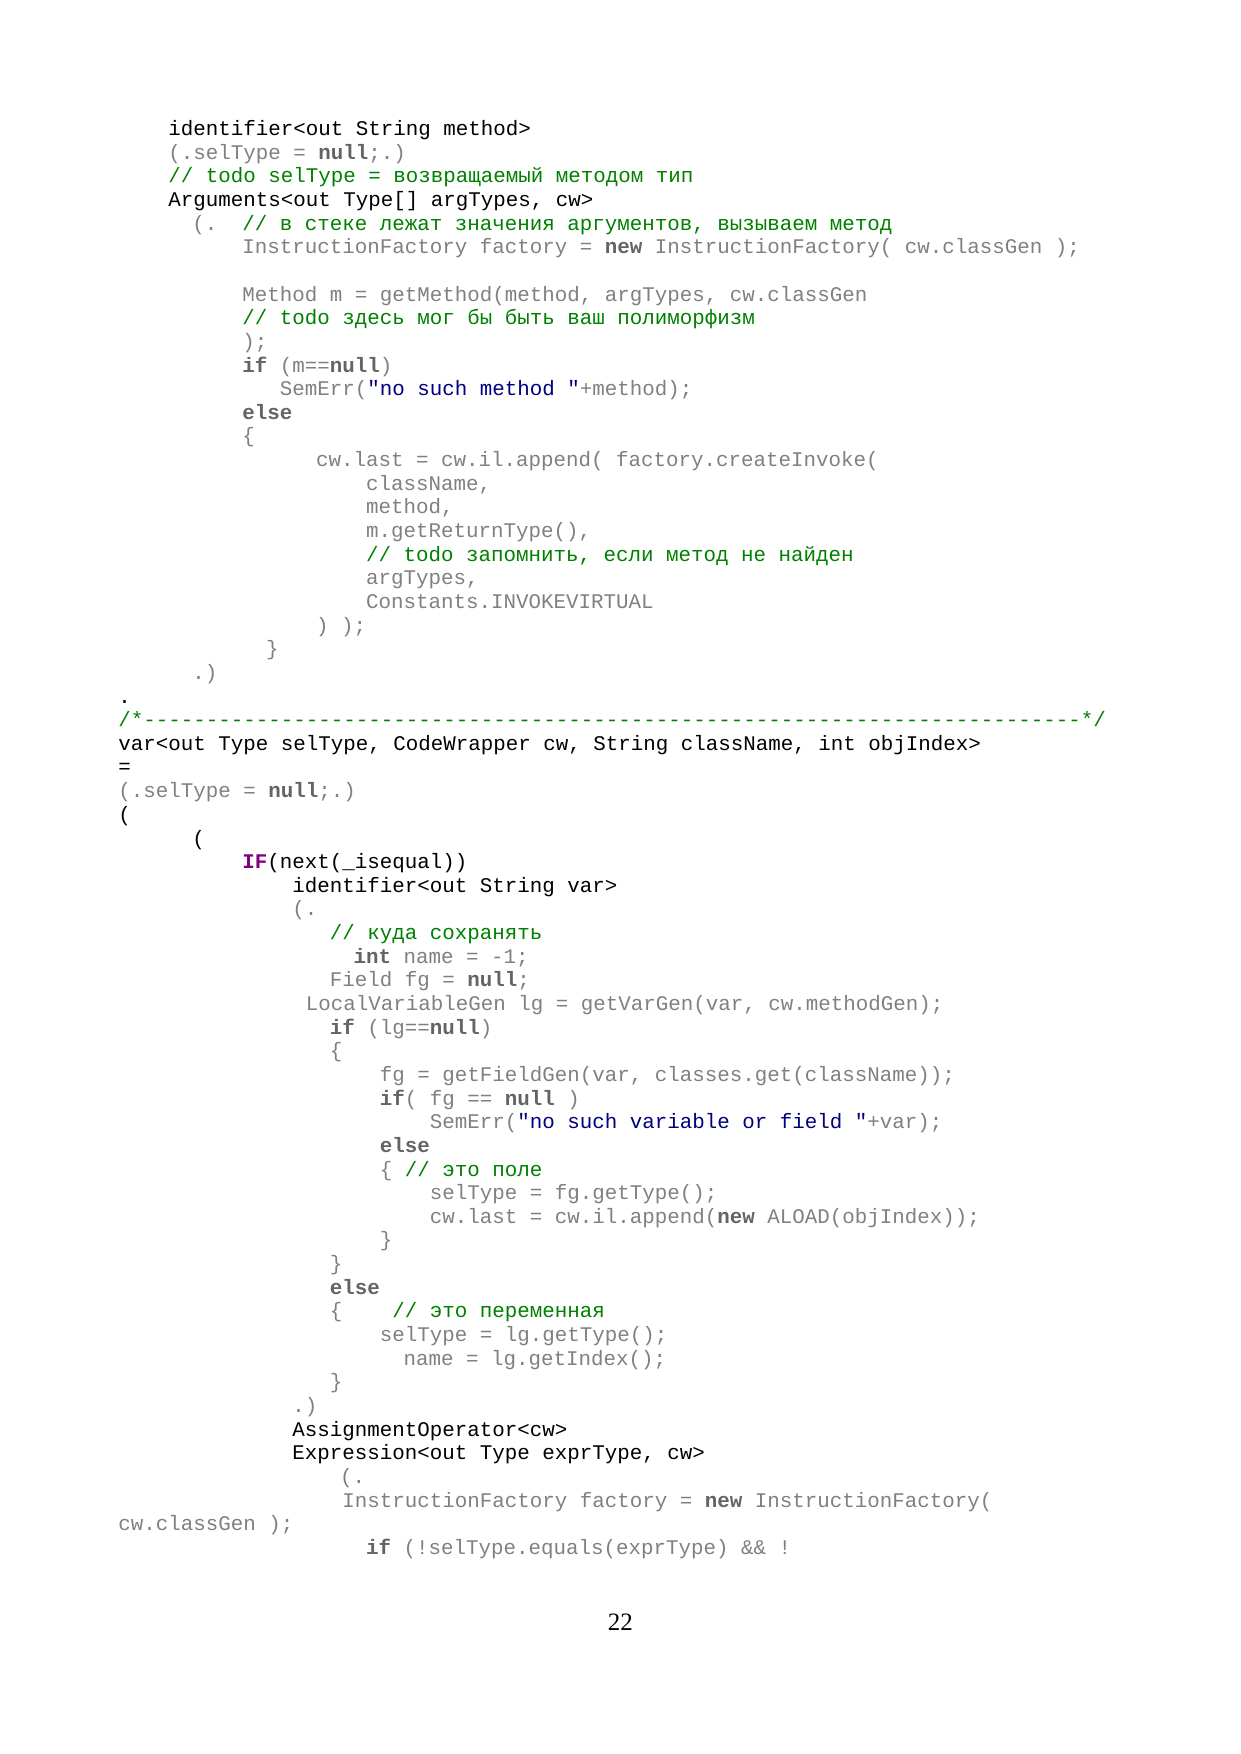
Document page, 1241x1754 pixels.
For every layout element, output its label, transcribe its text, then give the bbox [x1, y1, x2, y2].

text (.selType = null;.) [118, 780, 1122, 804]
text SemErr("no such variable or field "+var); [118, 1111, 1122, 1135]
text { [118, 426, 1122, 449]
text cw.last = cw.il.append( factory.createInvoke( [118, 449, 1122, 473]
text else [118, 1135, 1122, 1158]
text argTypes, [118, 567, 1122, 591]
text . [118, 686, 1122, 709]
text if (m==null) [118, 354, 1122, 378]
text else [118, 1277, 1122, 1300]
text Constants.INVOKEVIRTUAL [118, 591, 1122, 615]
text (. [118, 1466, 1122, 1489]
text (.selType = null;.) [118, 142, 1122, 165]
text ) ); [118, 615, 1122, 638]
text } [118, 1253, 1122, 1277]
text .) [118, 662, 1122, 686]
text // куда сохранять [118, 922, 1122, 946]
text { // это поле [118, 1158, 1122, 1182]
text // todo запомнить, если метод не найден [118, 544, 1122, 567]
text InstructionFactory factory = new InstructionFactory( cw.classGen ); [118, 1489, 1122, 1537]
text SemErr("no such method "+method); [118, 378, 1122, 402]
text int name = -1; [118, 946, 1122, 969]
text else [118, 402, 1122, 426]
text // todo selType = возвращаемый методом тип [118, 165, 1122, 189]
text Expression<out Type exprType, cw> [118, 1442, 1122, 1466]
text className, [118, 473, 1122, 496]
text AssignmentOperator<cw> [118, 1419, 1122, 1442]
text if( fg == null ) [118, 1088, 1122, 1111]
text fg = getFieldGen(var, classes.get(className)); [118, 1064, 1122, 1088]
text var<out Type selType, CodeWrapper cw, String className, int objIndex> [118, 733, 1122, 757]
text LocalVariableGen lg = getVarGen(var, cw.methodGen); [118, 993, 1122, 1017]
text } [118, 638, 1122, 662]
text Field fg = null; [118, 969, 1122, 993]
text ( [118, 804, 1122, 827]
text { [118, 1040, 1122, 1064]
text (. [118, 898, 1122, 922]
text Arguments<out Type[] argTypes, cw> [118, 189, 1122, 213]
text m.getReturnType(), [118, 520, 1122, 544]
text } [118, 1229, 1122, 1253]
text IF(next(_isequal)) [118, 851, 1122, 875]
text = [118, 757, 1122, 780]
text name = lg.getIndex(); [118, 1348, 1122, 1371]
text InstructionFactory factory = new InstructionFactory( cw.classGen ); [118, 236, 1122, 260]
text .) [118, 1395, 1122, 1419]
text selType = fg.getType(); [118, 1182, 1122, 1206]
text method, [118, 496, 1122, 520]
text cw.last = cw.il.append(new ALOAD(objIndex)); [118, 1206, 1122, 1229]
text (. // в стеке лежат значения аргументов, вызываем метод [118, 213, 1122, 236]
text if (lg==null) [118, 1017, 1122, 1040]
text { // это переменная [118, 1300, 1122, 1324]
text if (!selType.equals(exprType) && ! [118, 1537, 1122, 1561]
text } [118, 1371, 1122, 1395]
text selType = lg.getType(); [118, 1324, 1122, 1348]
text identifier<out String var> [118, 875, 1122, 898]
text Method m = getMethod(method, argTypes, cw.classGen [118, 284, 1122, 307]
text identifier<out String method> [118, 118, 1122, 142]
text ); [118, 331, 1122, 354]
text ( [118, 827, 1122, 851]
text // todo здесь мог бы быть ваш полиморфизм [118, 307, 1122, 331]
text /*---------------------------------------------------------------------------*/ [118, 709, 1122, 733]
